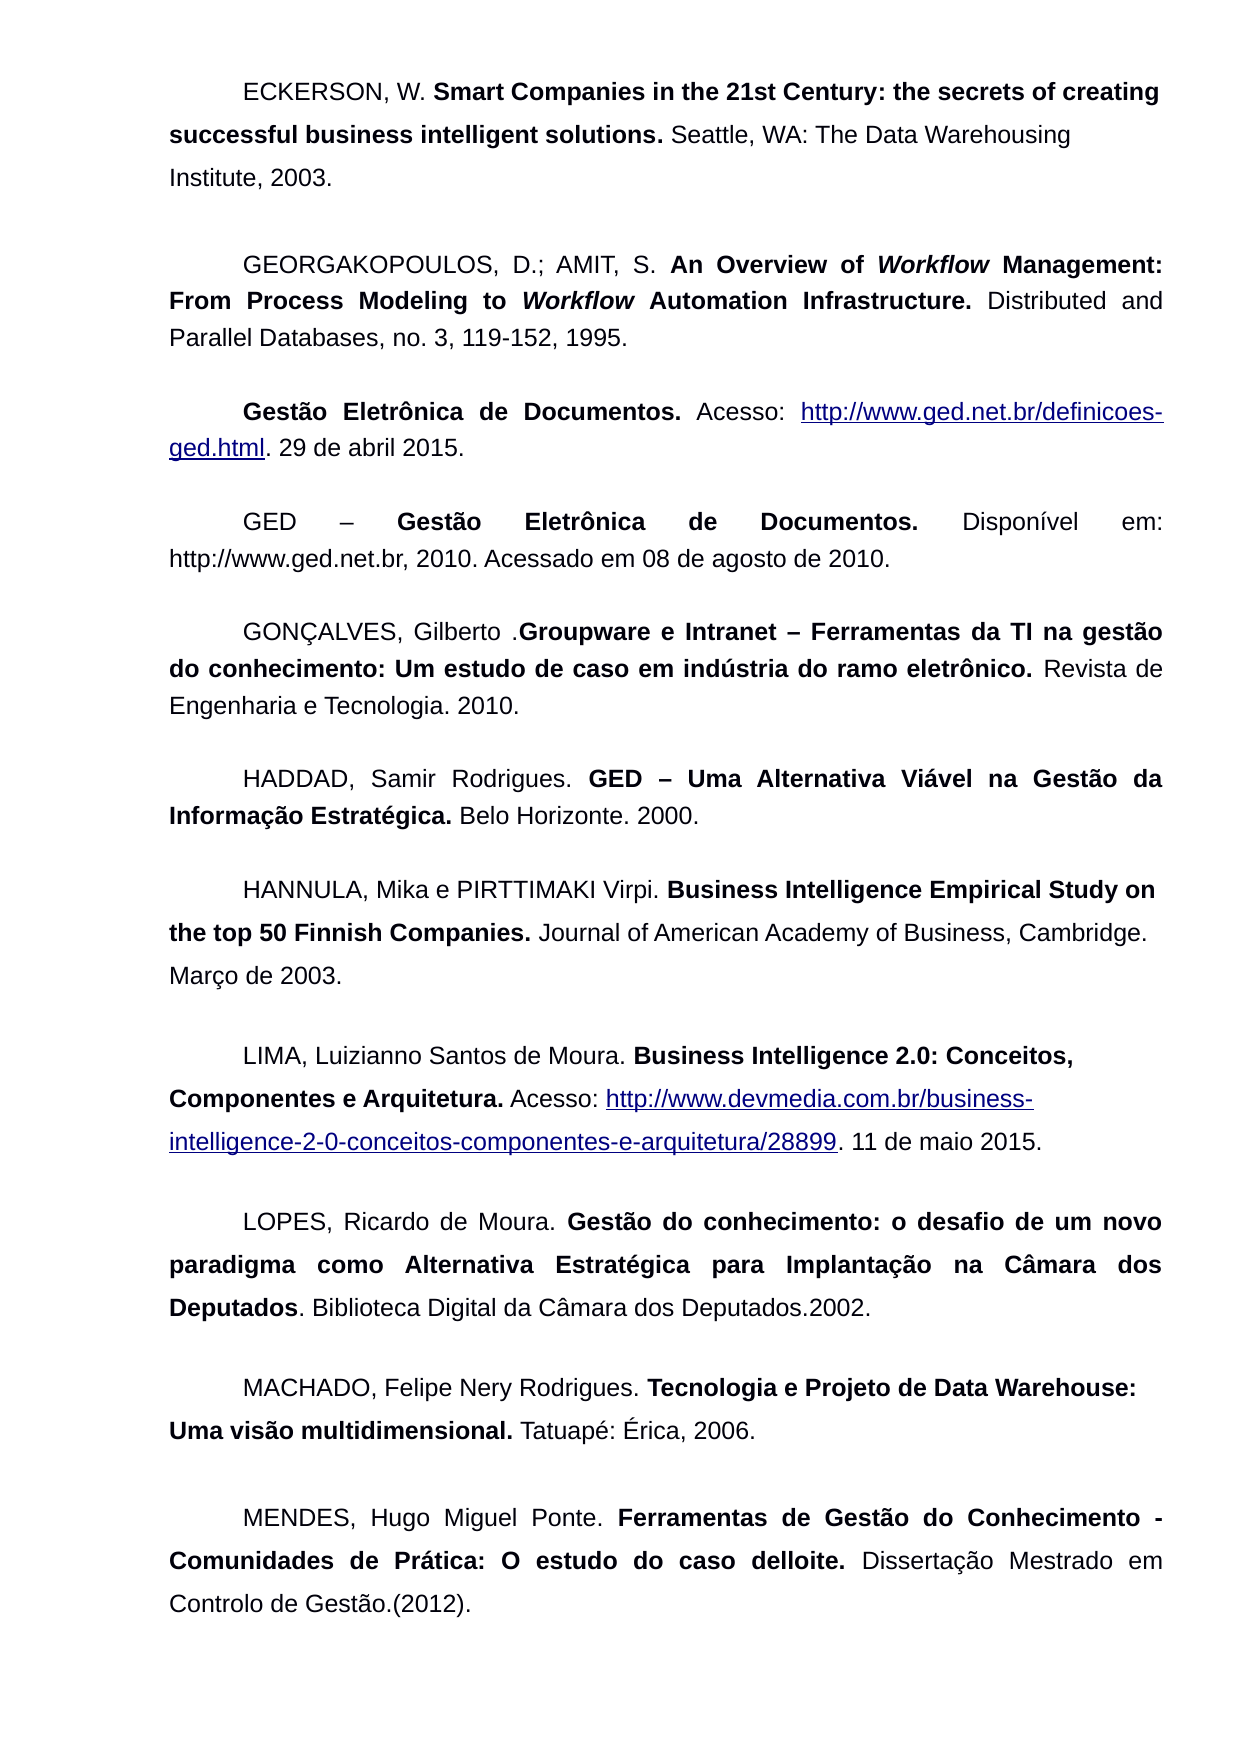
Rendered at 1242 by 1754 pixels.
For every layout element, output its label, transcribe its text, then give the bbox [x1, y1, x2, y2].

text HANNULA, Mika e PIRTTIMAKI Virpi. Business Intelligence Empirical Study on the top 50 Finnish Companies. Journal of American Academy of Business, Cambridge. Março de 2003. [169, 875, 1163, 990]
text HADDAD, Samir Rodrigues. GED – Uma Alternativa Viável na Gestão da Informação Estratégica. Belo Horizonte. 2000. [169, 764, 1163, 830]
text MENDES, Hugo Miguel Ponte. Ferramentas de Gestão do Conhecimento - Comunidades de Prática: O estudo do caso delloite. Dissertação Mestrado em Controlo de Gestão.(2012). [169, 1502, 1163, 1617]
text GONÇALVES, Gilberto .Groupware e Intranet – Ferramentas da TI na gestão do conhecimento: Um estudo de caso em indústria do ramo eletrônico. Revista de Engenharia e Tecnologia. 2010. [169, 617, 1163, 719]
text GED – Gestão Eletrônica de Documentos. Disponível em: http://www.ged.net.br, 2010. Acessado em 08 de agosto de 2010. [169, 507, 1163, 572]
text ECKERSON, W. Smart Companies in the 21st Century: the secrets of creating successful business intelligent solutions. Seattle, WA: The Data Warehousing Institute, 2003. [169, 77, 1163, 192]
text LIMA, Luizianno Santos de Moura. Business Intelligence 2.0: Conceitos, Componentes e Arquitetura. Acesso: http://www.devmedia.com.br/business-intelligence-2-0-conceitos-componentes-e-arquitetura/28899. 11 de maio 2015. [169, 1041, 1163, 1156]
text MACHADO, Felipe Nery Rodrigues. Tecnologia e Projeto de Data Warehouse: Uma visão multidimensional. Tatuapé: Érica, 2006. [169, 1373, 1163, 1445]
text Gestão Eletrônica de Documentos. Acesso: http://www.ged.net.br/definicoes-ged.html. 29 de abril 2015. [169, 397, 1163, 462]
text LOPES, Ricardo de Moura. Gestão do conhecimento: o desafio de um novo paradigma como Alternativa Estratégica para Implantação na Câmara dos Deputados. Biblioteca Digital da Câmara dos Deputados.2002. [169, 1207, 1163, 1322]
text GEORGAKOPOULOS, D.; AMIT, S. An Overview of Workflow Management: From Process Modeling to Workflow Automation Infrastructure. Distributed and Parallel Databases, no. 3, 119-152, 1995. [169, 249, 1163, 352]
